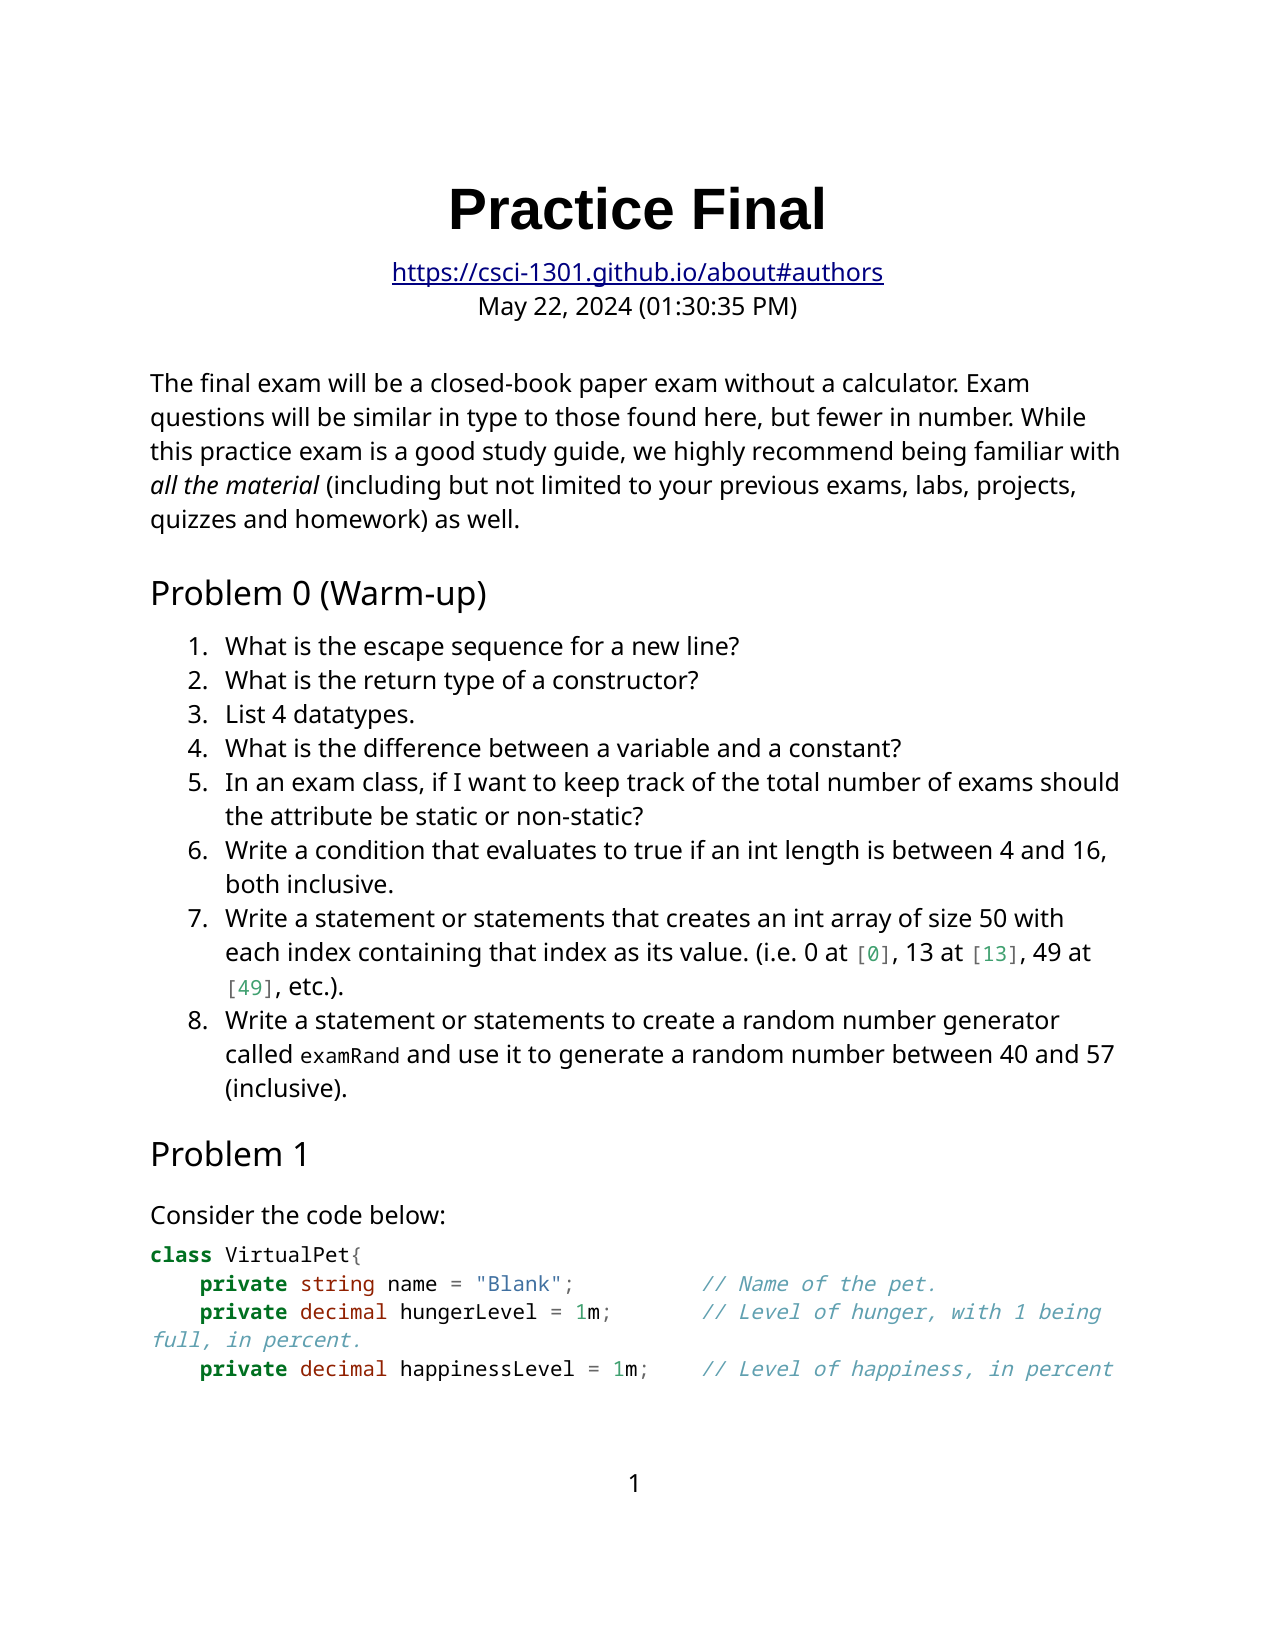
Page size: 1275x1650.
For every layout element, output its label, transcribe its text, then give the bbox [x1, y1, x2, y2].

text https://csci-1301.github.io/about#authors [150, 254, 1125, 289]
subtitle Problem 0 (Warm-up) [150, 570, 1125, 616]
list List 4 datatypes. [187, 696, 1125, 730]
list Write a condition that evaluates to true if an int length is between 4 and 16, both inclusive. [187, 833, 1125, 901]
title Practice Final [150, 175, 1125, 242]
list Write a statement or statements that creates an int array of size 50 with each index containing that index as its value. (i.e. 0 at [0], 13 at [13], 49 at [49], etc.). [187, 901, 1125, 1003]
list What is the return type of a constructor? [187, 662, 1125, 696]
list What is the escape sequence for a new line? [187, 628, 1125, 662]
text The final exam will be a closed-book paper exam without a calculator. Exam questions will be similar in type to those found here, but fewer in number. While this practice exam is a good study guide, we highly recommend being familiar with all the material (including but not limited to your previous exams, labs, projects, quizzes and homework) as well. [150, 366, 1125, 536]
text class VirtualPet{ [150, 1240, 1125, 1269]
text private decimal happinessLevel = 1m; // Level of happiness, in percent [150, 1354, 1125, 1382]
text Consider the code below: [150, 1197, 1125, 1231]
list Write a statement or statements to create a random number generator called examRand and use it to generate a random number between 40 and 57 (inclusive). [187, 1003, 1125, 1105]
text private decimal hungerLevel = 1m; // Level of hunger, with 1 being full, in percent. [150, 1297, 1125, 1354]
subtitle Problem 1 [150, 1130, 1125, 1176]
text May 22, 2024 (01:30:35 PM) [150, 289, 1125, 323]
list In an exam class, if I want to keep track of the total number of exams should the attribute be static or non-static? [187, 764, 1125, 833]
text private string name = "Blank"; // Name of the pet. [150, 1269, 1125, 1297]
list What is the difference between a variable and a constant? [187, 730, 1125, 764]
